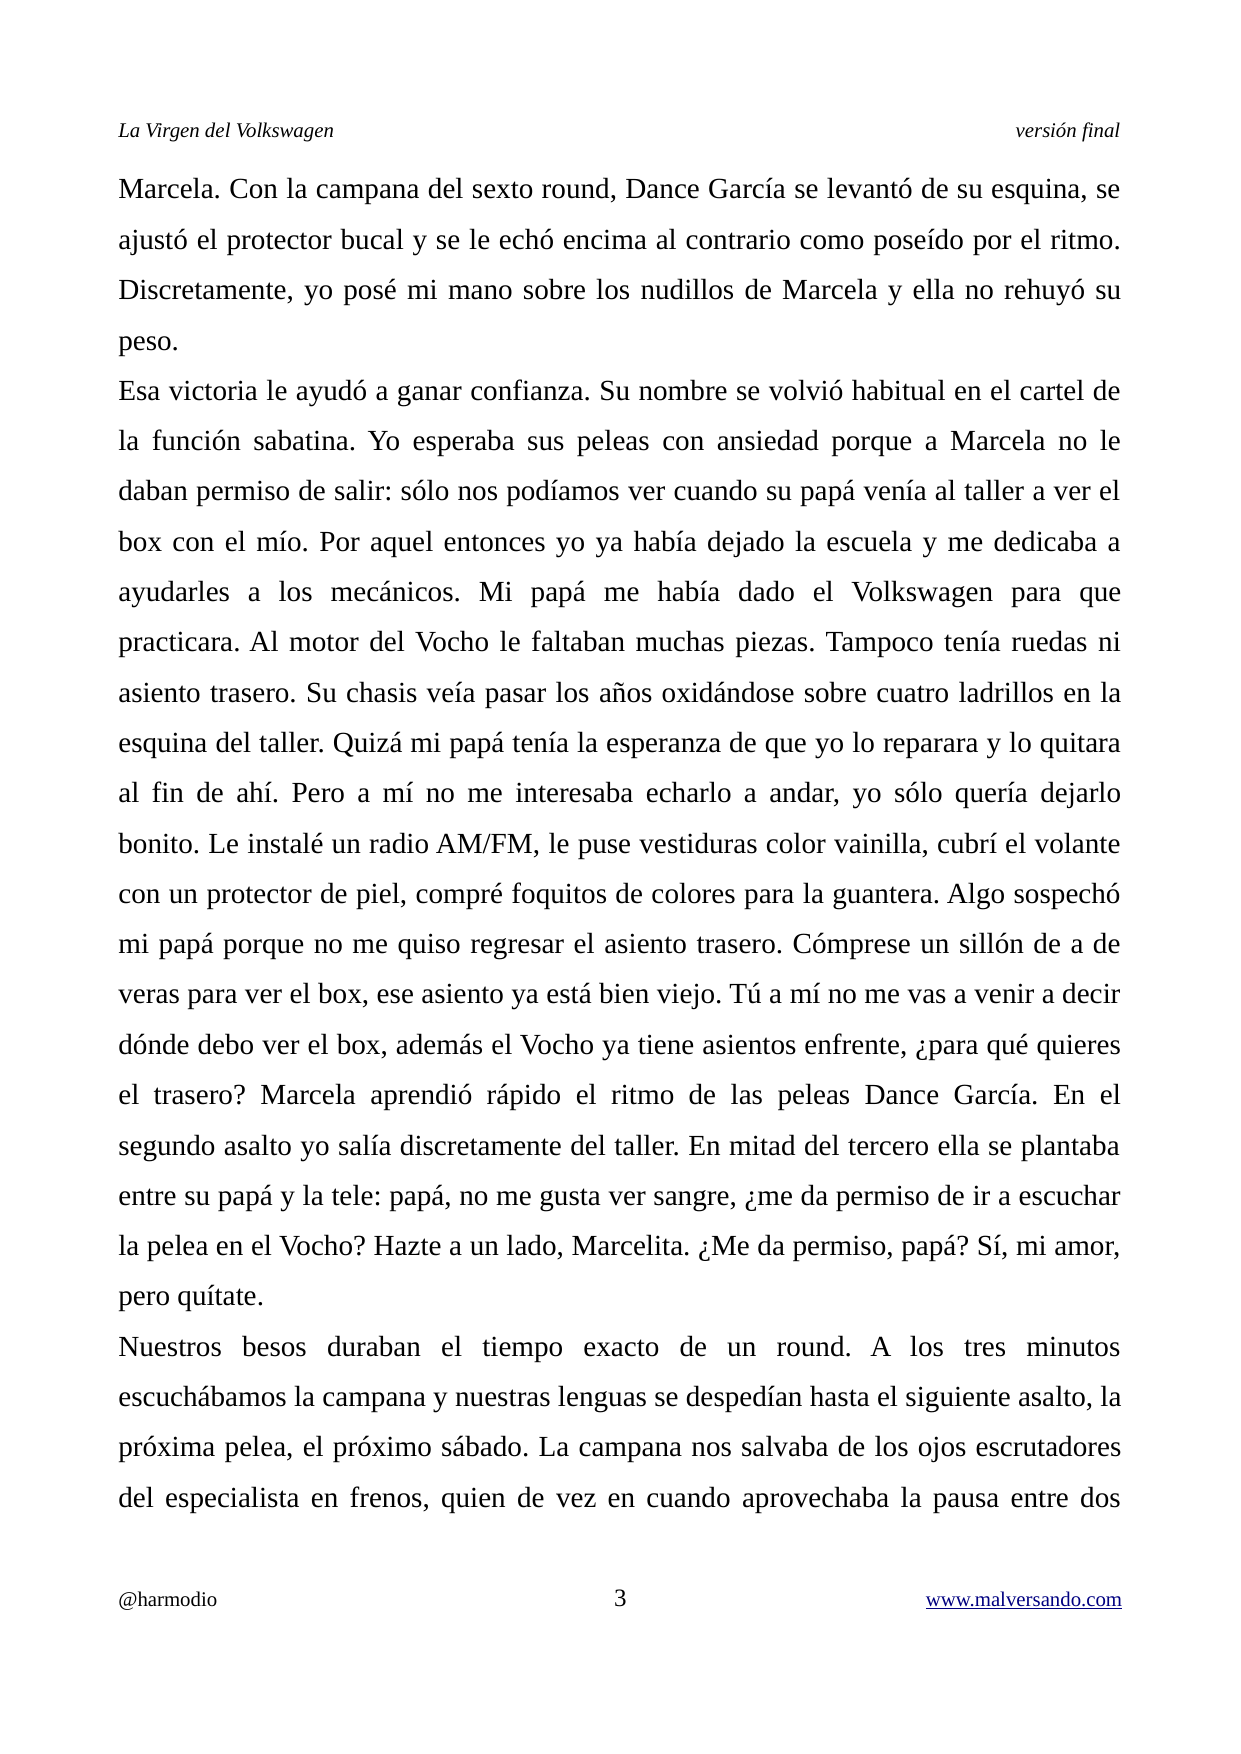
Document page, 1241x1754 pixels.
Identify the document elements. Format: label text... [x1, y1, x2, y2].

text Esa victoria le ayudó a ganar confianza. Su nombre se volvió habitual en el cartel de la función sabatina. Yo esperaba sus peleas con ansiedad porque a Marcela no le daban permiso de salir: sólo nos podíamos ver cuando su papá venía al taller a ver el box con el mío. Por aquel entonces yo ya había dejado la escuela y me dedicaba a ayudarles a los mecánicos. Mi papá me había dado el Volkswagen para que practicara. Al motor del Vocho le faltaban muchas piezas. Tampoco tenía ruedas ni asiento trasero. Su chasis veía pasar los años oxidándose sobre cuatro ladrillos en la esquina del taller. Quizá mi papá tenía la esperanza de que yo lo reparara y lo quitara al fin de ahí. Pero a mí no me interesaba echarlo a andar, yo sólo quería dejarlo bonito. Le instalé un radio AM/FM, le puse vestiduras color vainilla, cubrí el volante con un protector de piel, compré foquitos de colores para la guantera. Algo sospechó mi papá porque no me quiso regresar el asiento trasero. Cómprese un sillón de a de veras para ver el box, ese asiento ya está bien viejo. Tú a mí no me vas a venir a decir dónde debo ver el box, además el Vocho ya tiene asientos enfrente, ¿para qué quieres el trasero? Marcela aprendió rápido el ritmo de las peleas Dance García. En el segundo asalto yo salía discretamente del taller. En mitad del tercero ella se plantaba entre su papá y la tele: papá, no me gusta ver sangre, ¿me da permiso de ir a escuchar la pelea en el Vocho? Hazte a un lado, Marcelita. ¿Me da permiso, papá? Sí, mi amor, pero quítate. [118, 373, 1122, 1312]
text Marcela. Con la campana del sexto round, Dance García se levantó de su esquina, se ajustó el protector bucal y se le echó encima al contrario como poseído por el ritmo. Discretamente, yo posé mi mano sobre los nudillos de Marcela y ella no rehuyó su peso. [118, 172, 1122, 356]
text Nuestros besos duraban el tiempo exacto de un round. A los tres minutos escuchábamos la campana y nuestras lenguas se despedían hasta el siguiente asalto, la próxima pelea, el próximo sábado. La campana nos salvaba de los ojos escrutadores del especialista en frenos, quien de vez en cuando aprovechaba la pausa entre dos [118, 1329, 1122, 1513]
